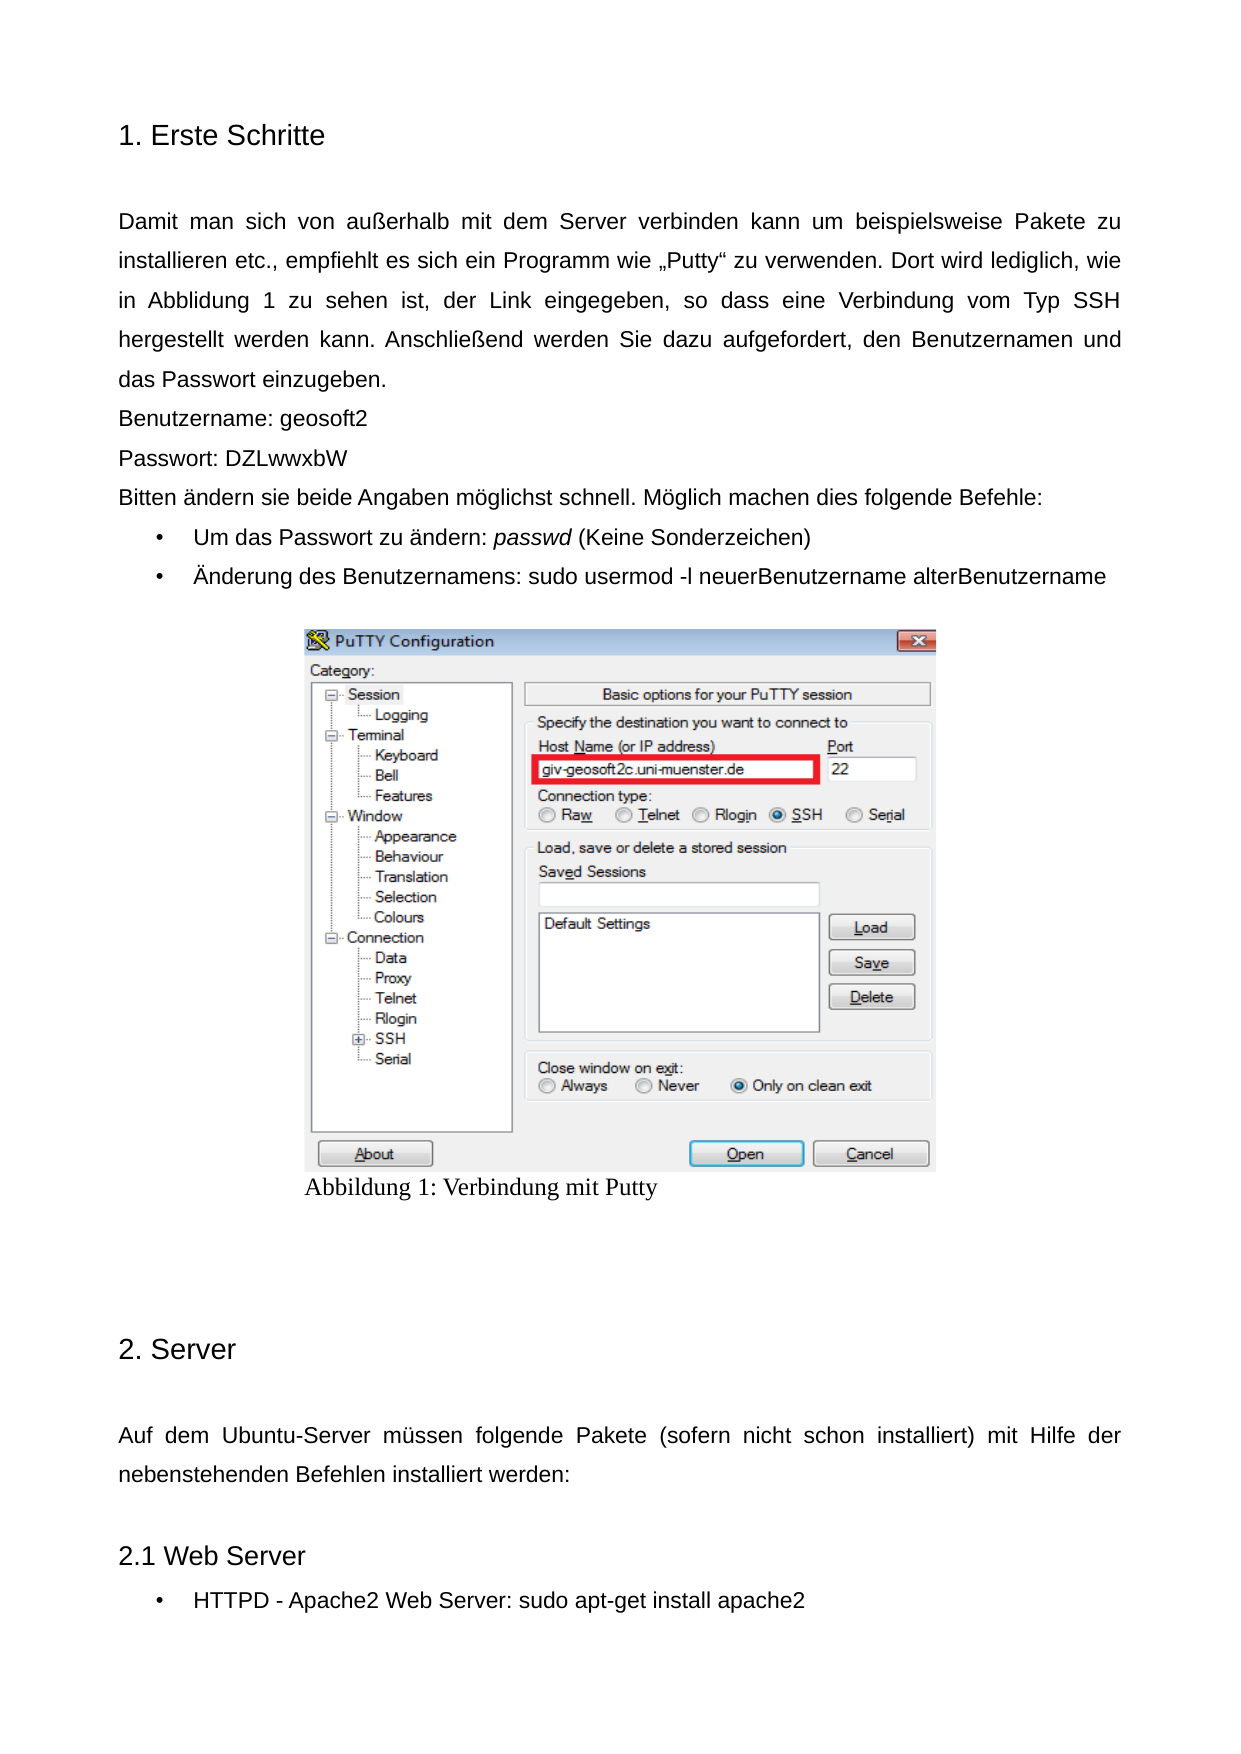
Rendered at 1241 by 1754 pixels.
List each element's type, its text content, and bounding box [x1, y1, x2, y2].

list Änderung des Benutzernamens: sudo usermod -l neuerBenutzername alterBenutzername [156, 563, 1122, 589]
text Bitten ändern sie beide Angaben möglichst schnell. Möglich machen dies folgende Befehle: [118, 484, 1122, 511]
list HTTPD - Apache2 Web Server: sudo apt-get install apache2 [156, 1587, 1122, 1614]
text Damit man sich von außerhalb mit dem Server verbinden kann um beispielsweise Pakete zu installieren etc., empfiehlt es sich ein Programm wie „Putty“ zu verwenden. Dort wird lediglich, wie in Abblidung 1 zu sehen ist, der Link eingegeben, so dass eine Verbindung vom Typ SSH hergestellt werden kann. Anschließend werden Sie dazu aufgefordert, den Benutzernamen und das Passwort einzugeben. [118, 208, 1122, 392]
text Benutzername: geosoft2 [118, 405, 1122, 432]
picture [304, 629, 937, 1172]
text 2.1 Web Server [118, 1540, 1122, 1572]
text Auf dem Ubuntu-Server müssen folgende Pakete (sofern nicht schon installiert) mit Hilfe der nebenstehenden Befehlen installiert werden: [118, 1422, 1122, 1488]
list Um das Passwort zu ändern: passwd (Keine Sonderzeichen) [156, 524, 1122, 550]
text Passwort: DZLwwxbW [118, 445, 1122, 471]
text Abbildung 1: Verbindung mit Putty [304, 1172, 936, 1201]
text 1. Erste Schritte [118, 118, 1122, 152]
text 2. Server [118, 1332, 1122, 1366]
